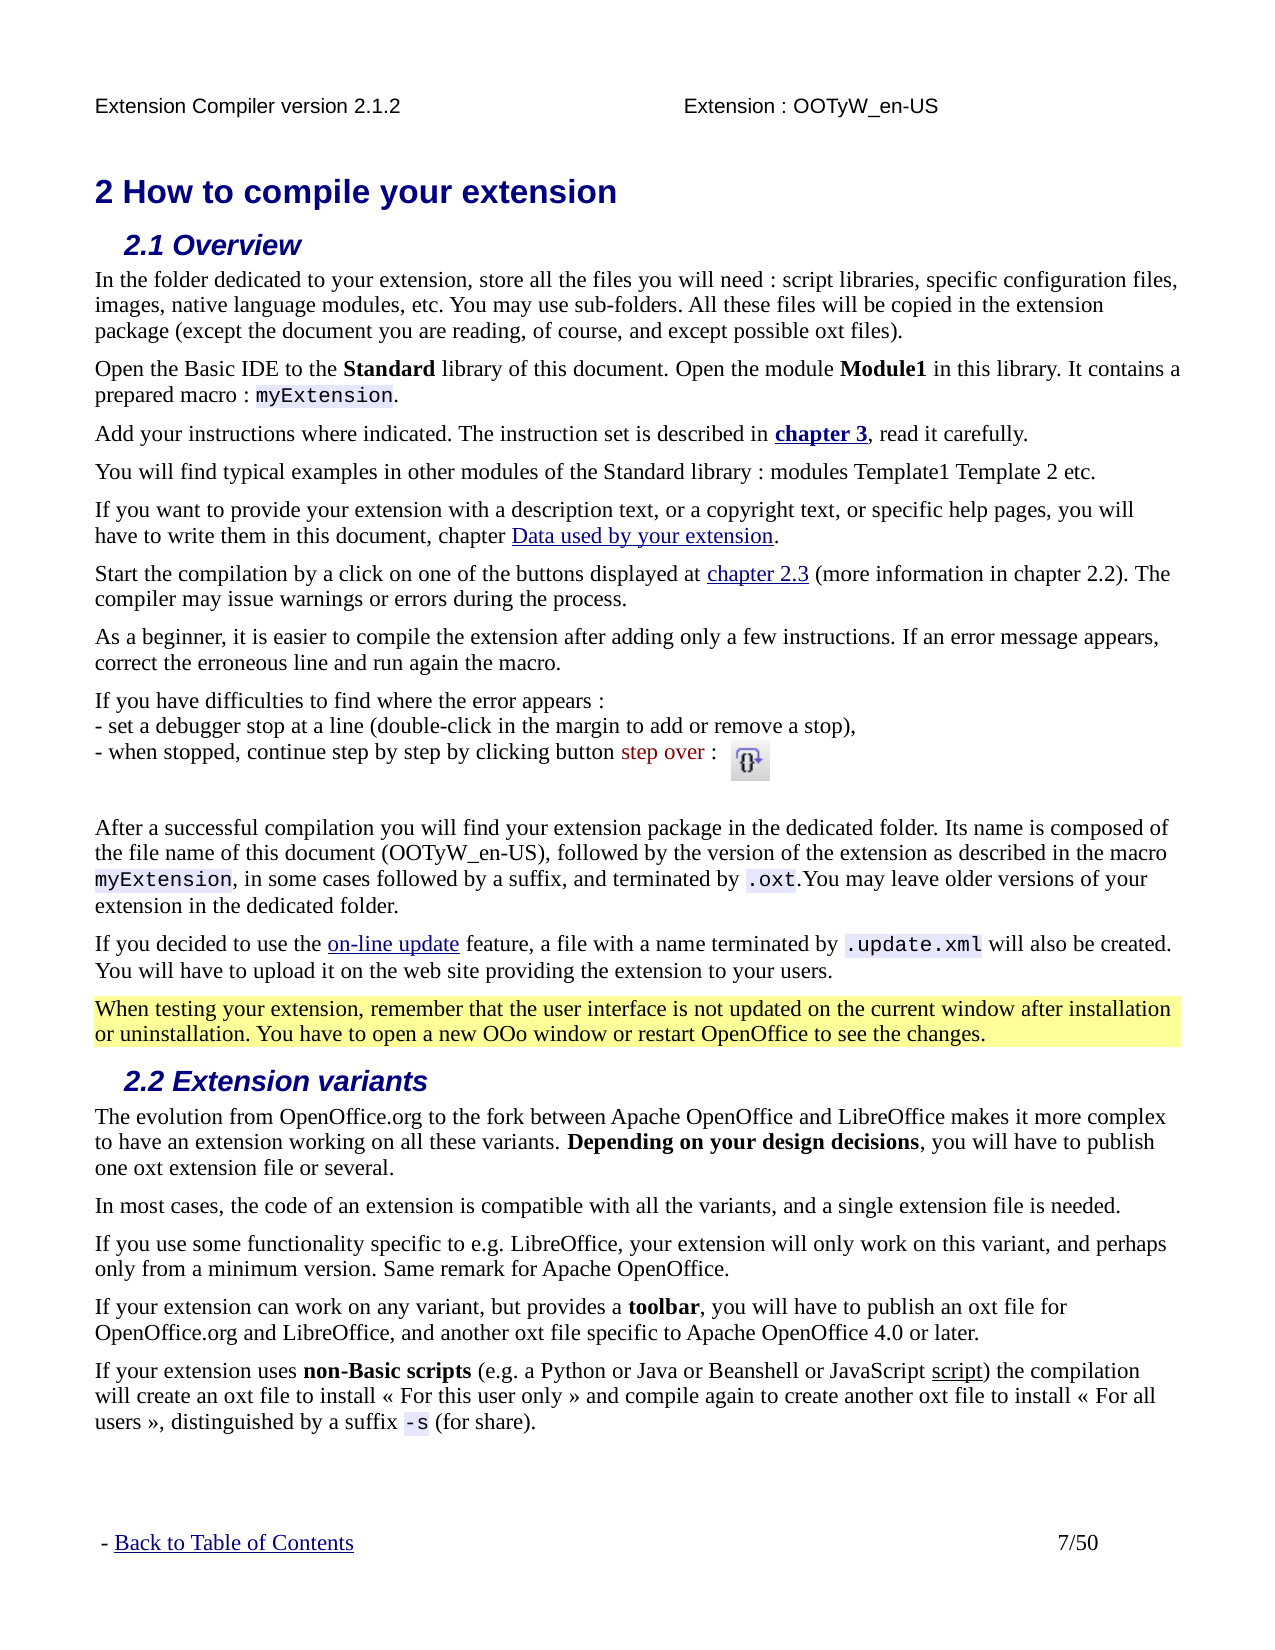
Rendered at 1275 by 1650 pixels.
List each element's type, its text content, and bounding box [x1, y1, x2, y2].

text Add your instructions where indicated. The instruction set is described in chapter 3, read it carefully. [94, 421, 1181, 446]
text You will find typical examples in other modules of the Standard library : modules Template1 Template 2 etc. [94, 459, 1181, 484]
text If you want to provide your extension with a description text, or a copyright text, or specific help pages, you will have to write them in this document, chapter Data used by your extension. [94, 497, 1181, 548]
subtitle Extension variants [124, 1065, 1181, 1098]
text As a beginner, it is easier to compile the extension after adding only a few instructions. If an error message appears, correct the erroneous line and run again the macro. [94, 624, 1181, 675]
text Start the compilation by a click on one of the buttons displayed at chapter 2.3 (more information in chapter 2.2). The compiler may issue warnings or errors during the process. [94, 561, 1181, 612]
text If you decided to use the on-line update feature, a file with a name terminated by .update.xml will also be created. You will have to upload it on the web site providing the extension to your users. [94, 931, 1181, 983]
text The evolution from OpenOffice.org to the fork between Apache OpenOffice and LibreOffice makes it more complex to have an extension working on all these variants. Depending on your design decisions, you will have to publish one oxt extension file or several. [94, 1104, 1181, 1180]
text If your extension uses non-Basic scripts (e.g. a Python or Java or Beanshell or JavaScript script) the compilation will create an oxt file to install « For this user only » and compile again to create another oxt file to install « For all users », distinguished by a suffix -s (for share). [94, 1358, 1181, 1436]
subtitle How to compile your extension [94, 172, 1181, 210]
text After a successful compilation you will find your extension package in the dedicated folder. Its name is composed of the file name of this document (OOTyW_en-US), followed by the version of the extension as described in the macro myExtension, in some cases followed by a suffix, and terminated by .oxt.You may leave older versions of your extension in the dedicated folder. [94, 815, 1181, 918]
text If you have difficulties to find where the error appears : - set a debugger stop at a line (double-click in the margin to add or remove a stop), - when stopped, continue step by step by clicking button step over : [94, 688, 1181, 764]
text In most cases, the code of an extension is compatible with all the variants, and a single extension file is needed. [94, 1193, 1181, 1218]
picture [731, 740, 770, 781]
text If your extension can work on any variant, but provides a toolbar, you will have to publish an oxt file for OpenOffice.org and LibreOffice, and another oxt file specific to Apache OpenOffice 4.0 or later. [94, 1294, 1181, 1345]
text If you use some functionality specific to e.g. LibreOffice, your extension will only work on this variant, and perhaps only from a minimum version. Same remark for Apache OpenOffice. [94, 1231, 1181, 1282]
text When testing your extension, remember that the user interface is not updated on the current window after installation or uninstallation. You have to open a new OOo window or restart OpenOffice to see the changes. [94, 996, 1181, 1047]
text In the folder dedicated to your extension, store all the files you will need : script libraries, specific configuration files, images, native language modules, etc. You may use sub-folders. All these files will be copied in the extension package (except the document you are reading, of course, and except possible oxt files). [94, 267, 1181, 343]
subtitle Overview [124, 228, 1181, 261]
text Open the Basic IDE to the Standard library of this document. Open the module Module1 in this library. It contains a prepared macro : myExtension. [94, 356, 1181, 408]
